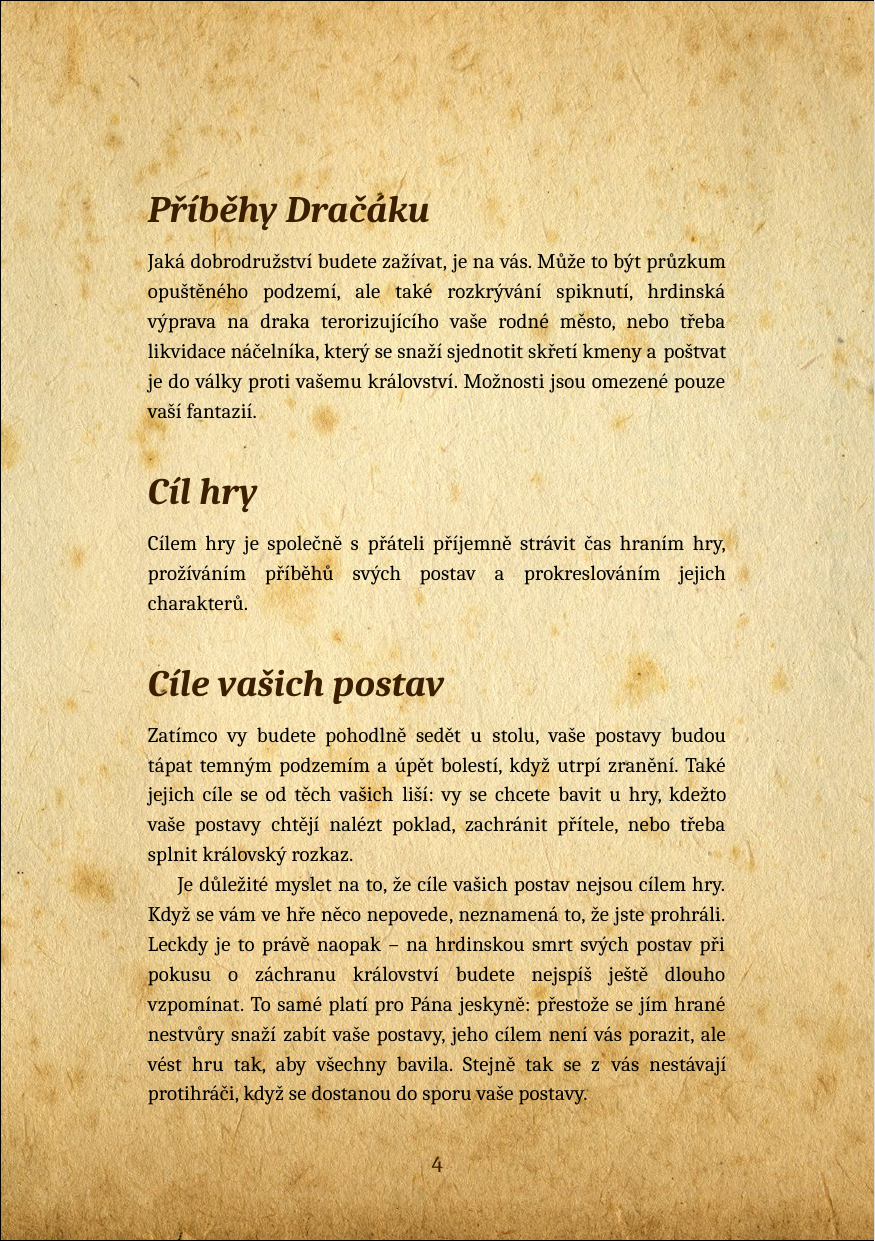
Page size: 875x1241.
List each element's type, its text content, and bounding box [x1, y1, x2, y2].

text Jaká dobrodružství budete zažívat, je na vás. Může to být průzkum opuštěného podzemí, ale také rozkrývání spiknutí, hrdinská výprava na draka terorizujícího vaše rodné město, nebo třeba likvidace náčelníka, který se snaží sjednotit skřetí kmeny a⁠ poštvat je do války proti vašemu království. Možnosti jsou omezené pouze vaší fantazií. [148, 250, 726, 423]
text Cílem hry je společně s⁠ přáteli příjemně strávit čas hraním hry, prožíváním příběhů svých postav a⁠ prokreslováním jejich charakterů. [148, 531, 726, 615]
picture [1, 1, 874, 1240]
subtitle Cíl hry [148, 471, 726, 514]
subtitle Příběhy Dračáku [148, 189, 726, 232]
subtitle Cíle vašich postav [148, 662, 726, 706]
text Zatímco vy budete pohodlně sedět u⁠ stolu, vaše postavy budou tápat temným podzemím a⁠ úpět bolestí, když utrpí zranění. Také jejich cíle se od těch vašich liší: vy se chcete bavit u⁠ hry, kdežto vaše postavy chtějí nalézt poklad, zachránit přítele, nebo třeba splnit královský rozkaz. Je důležité myslet na to, že cíle vašich postav nejsou cílem hry. Když se vám ve hře něco nepovede, neznamená to, že jste prohráli. Leckdy je to právě naopak – na hrdinskou smrt svých postav při pokusu o⁠ záchranu království budete nejspíš ještě dlouho vzpomínat. To samé platí pro Pána jeskyně: přestože se jím hrané nestvůry snaží zabít vaše postavy, jeho cílem není vás porazit, ale vést hru tak, aby všechny bavila. Stejně tak se z⁠ vás nestávají protihráči, když se dostanou do sporu vaše postavy. [148, 723, 726, 1106]
